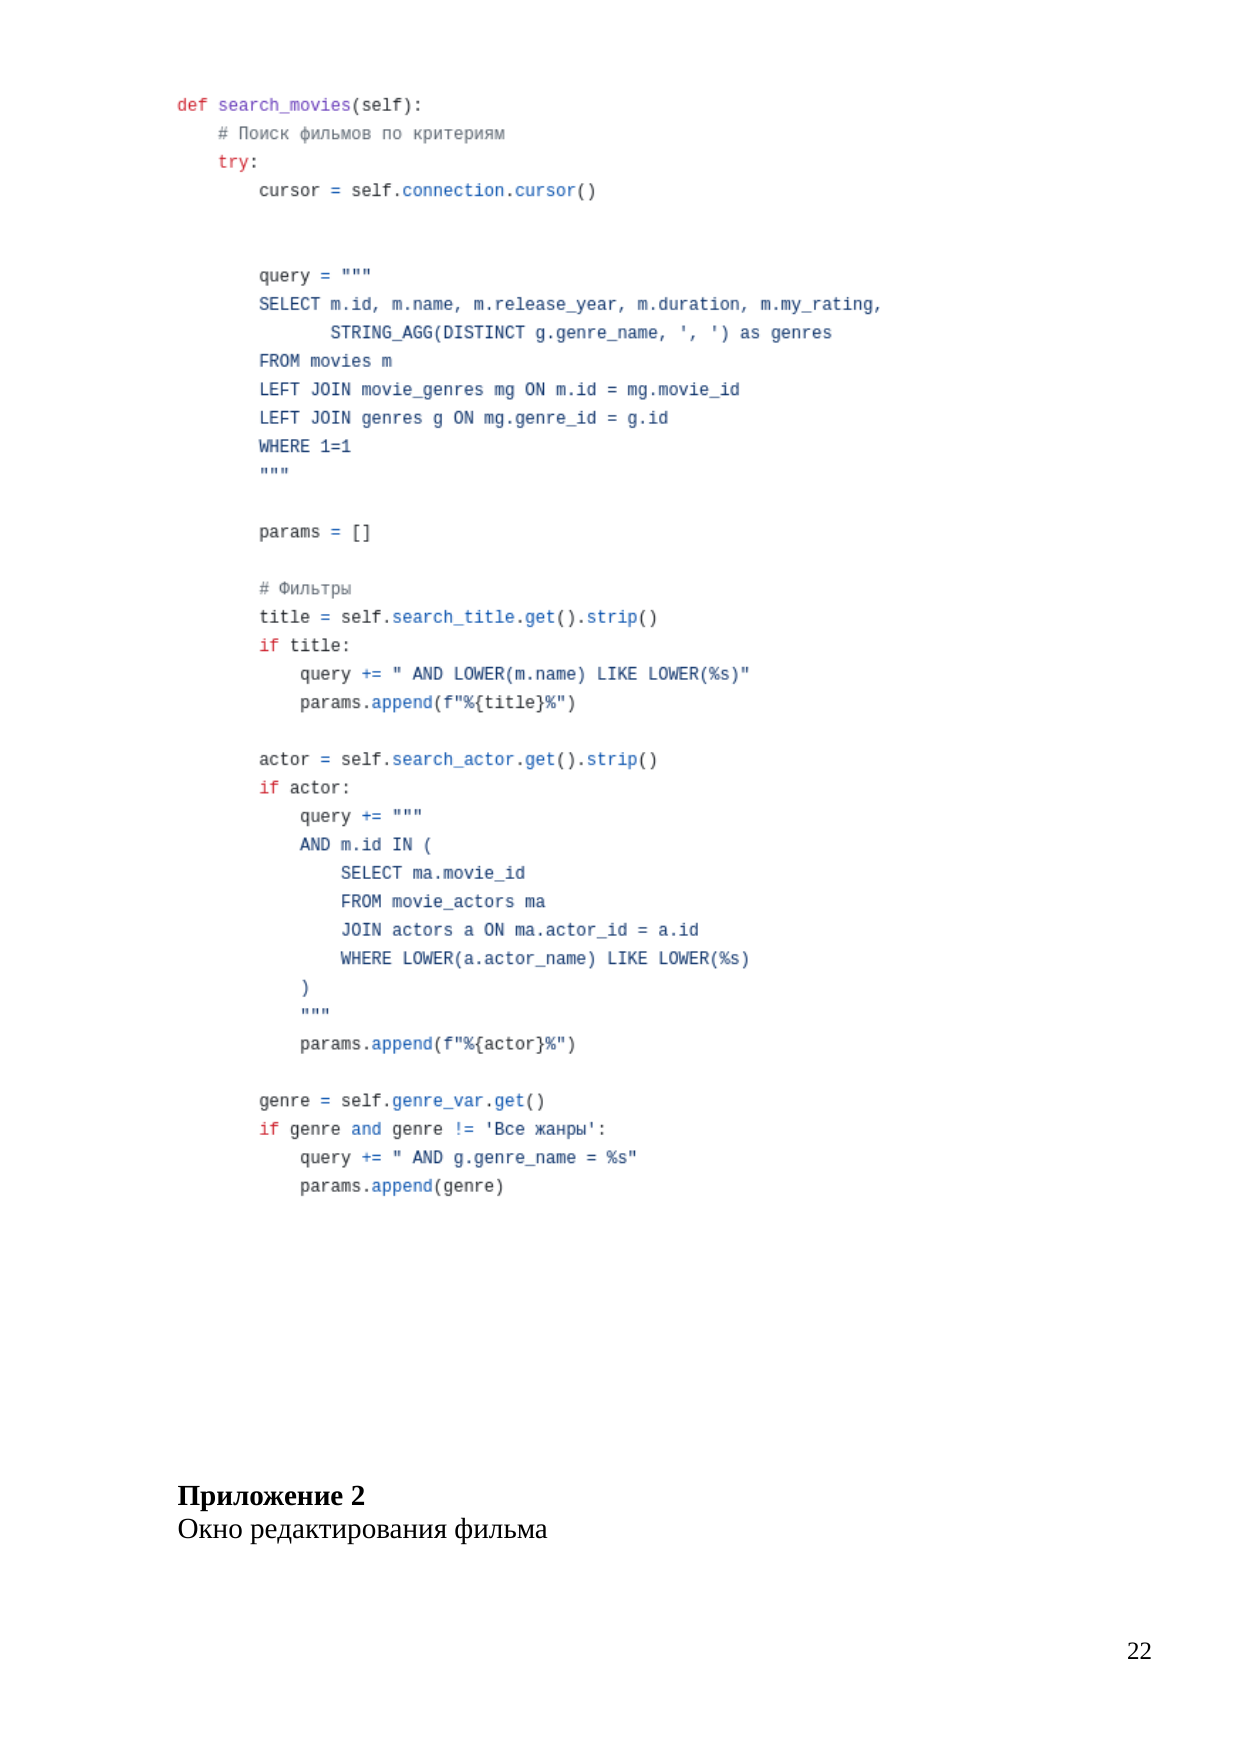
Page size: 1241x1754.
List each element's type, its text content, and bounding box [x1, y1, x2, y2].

subtitle Приложение 2 [177, 1478, 1152, 1511]
text Окно редактирования фильма [177, 1511, 1152, 1545]
